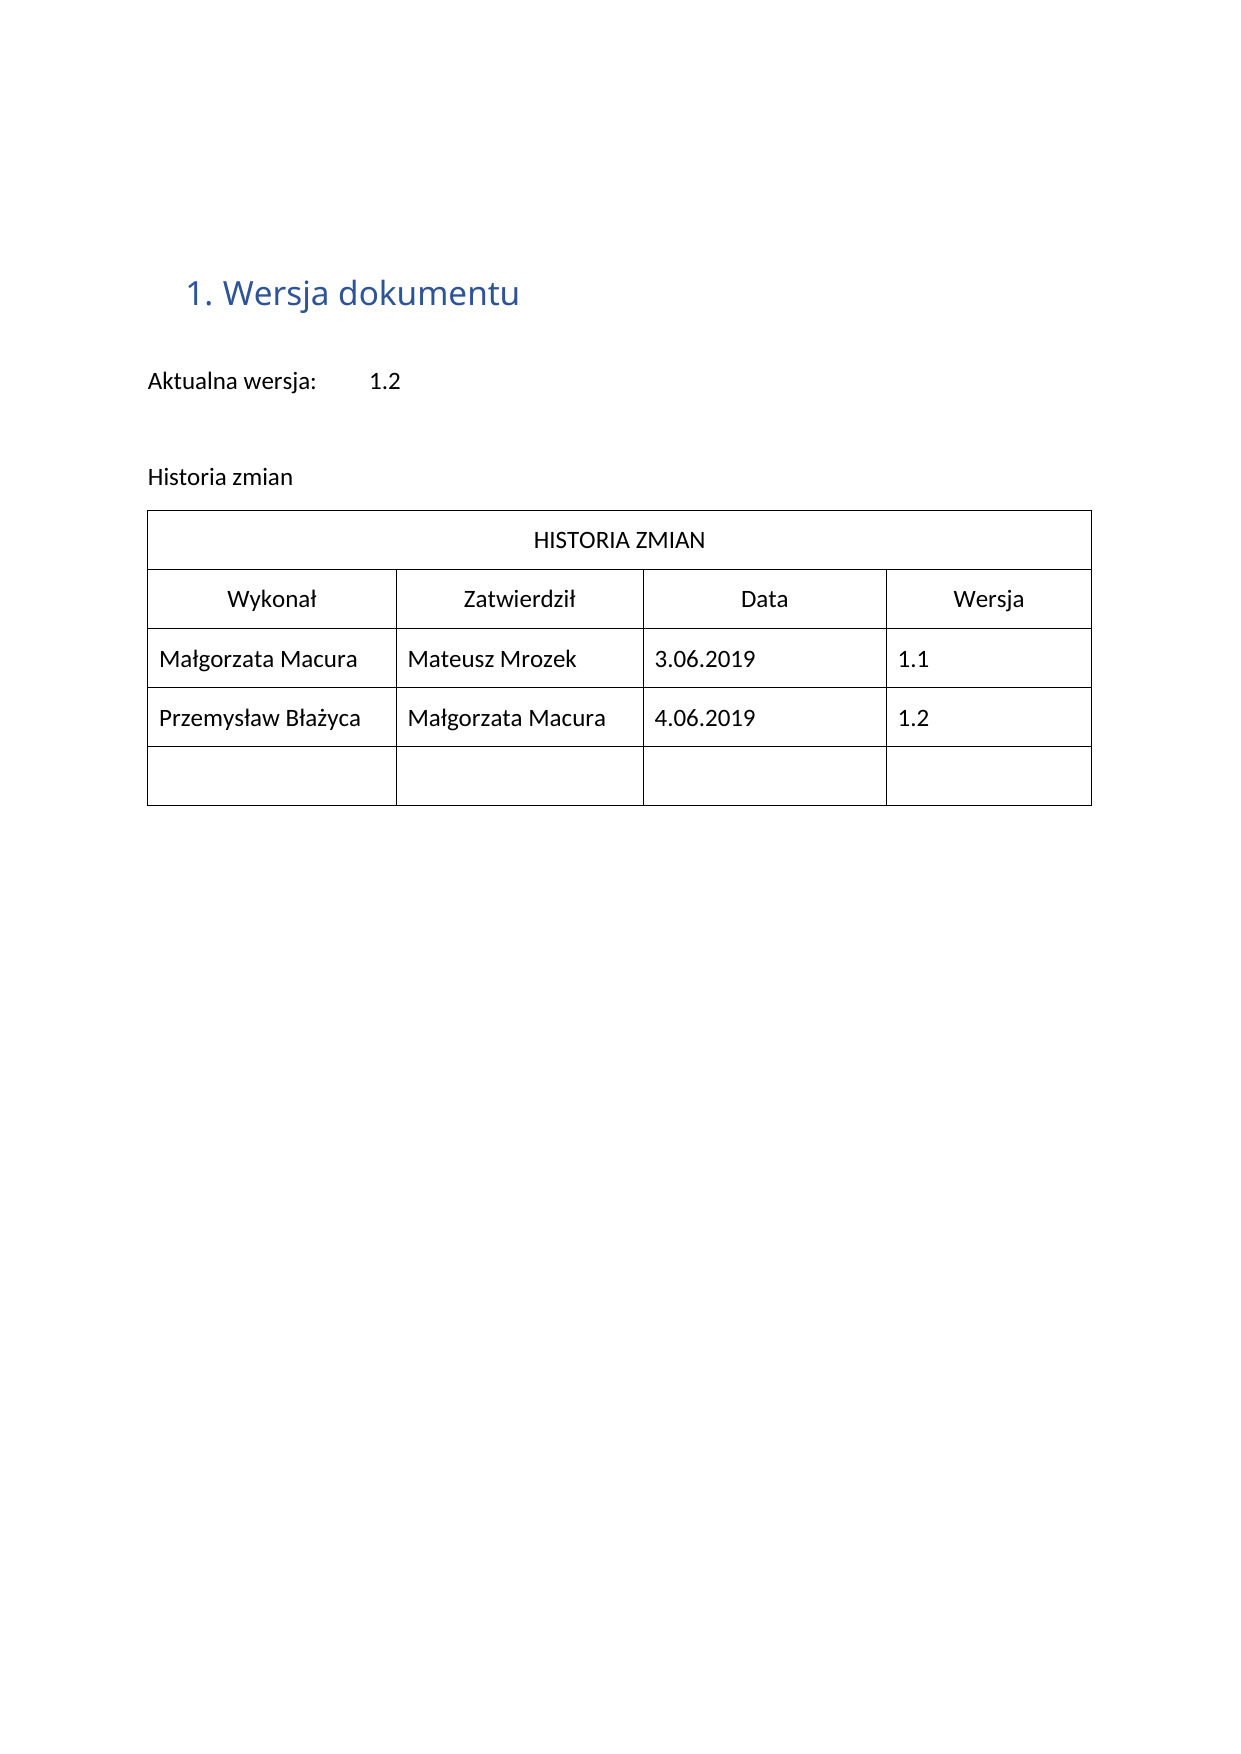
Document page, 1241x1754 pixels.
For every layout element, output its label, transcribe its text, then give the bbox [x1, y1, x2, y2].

table_cell 3.06.2019 [644, 629, 886, 687]
table_cell [644, 747, 886, 805]
table_cell Data [644, 570, 886, 628]
text Historia zmian [148, 461, 1093, 492]
list Wersja dokumentu [185, 269, 1093, 315]
table_cell Wykonał [148, 570, 396, 628]
table_cell [887, 747, 1091, 805]
table_cell Małgorzata Macura [148, 629, 396, 687]
table_cell Zatwierdził [397, 570, 643, 628]
table_cell 1.2 [887, 688, 1091, 746]
table_cell [148, 747, 396, 805]
text Aktualna wersja: 1.2 [148, 365, 1093, 395]
table_cell 4.06.2019 [644, 688, 886, 746]
table_cell [397, 747, 643, 805]
table_cell 1.1 [887, 629, 1091, 687]
table_cell Mateusz Mrozek [397, 629, 643, 687]
table_cell Przemysław Błażyca [148, 688, 396, 746]
table_cell Wersja [887, 570, 1091, 628]
table_header HISTORIA ZMIAN [148, 511, 1091, 569]
table_cell Małgorzata Macura [397, 688, 643, 746]
